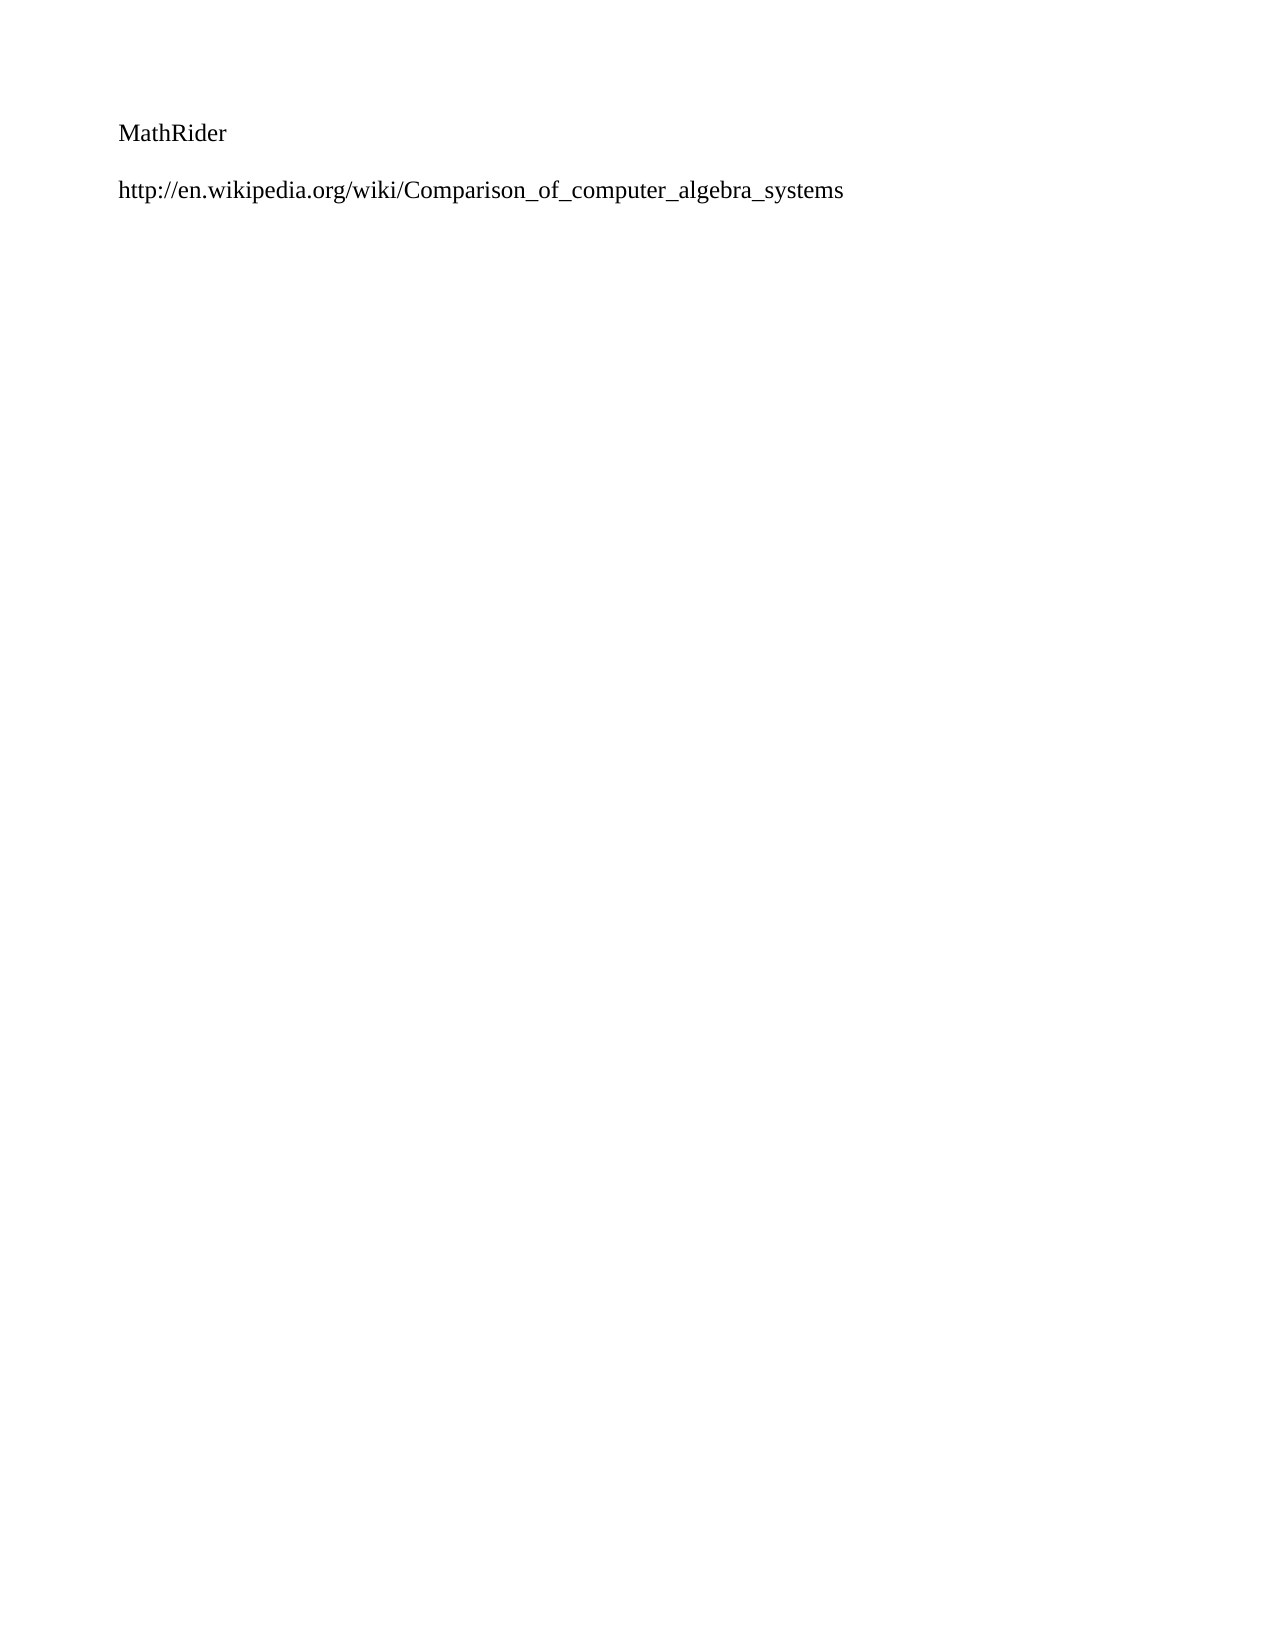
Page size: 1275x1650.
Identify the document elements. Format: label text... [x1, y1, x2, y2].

text http://en.wikipedia.org/wiki/Comparison_of_computer_algebra_systems [118, 176, 1157, 204]
text MathRider [118, 118, 1157, 147]
